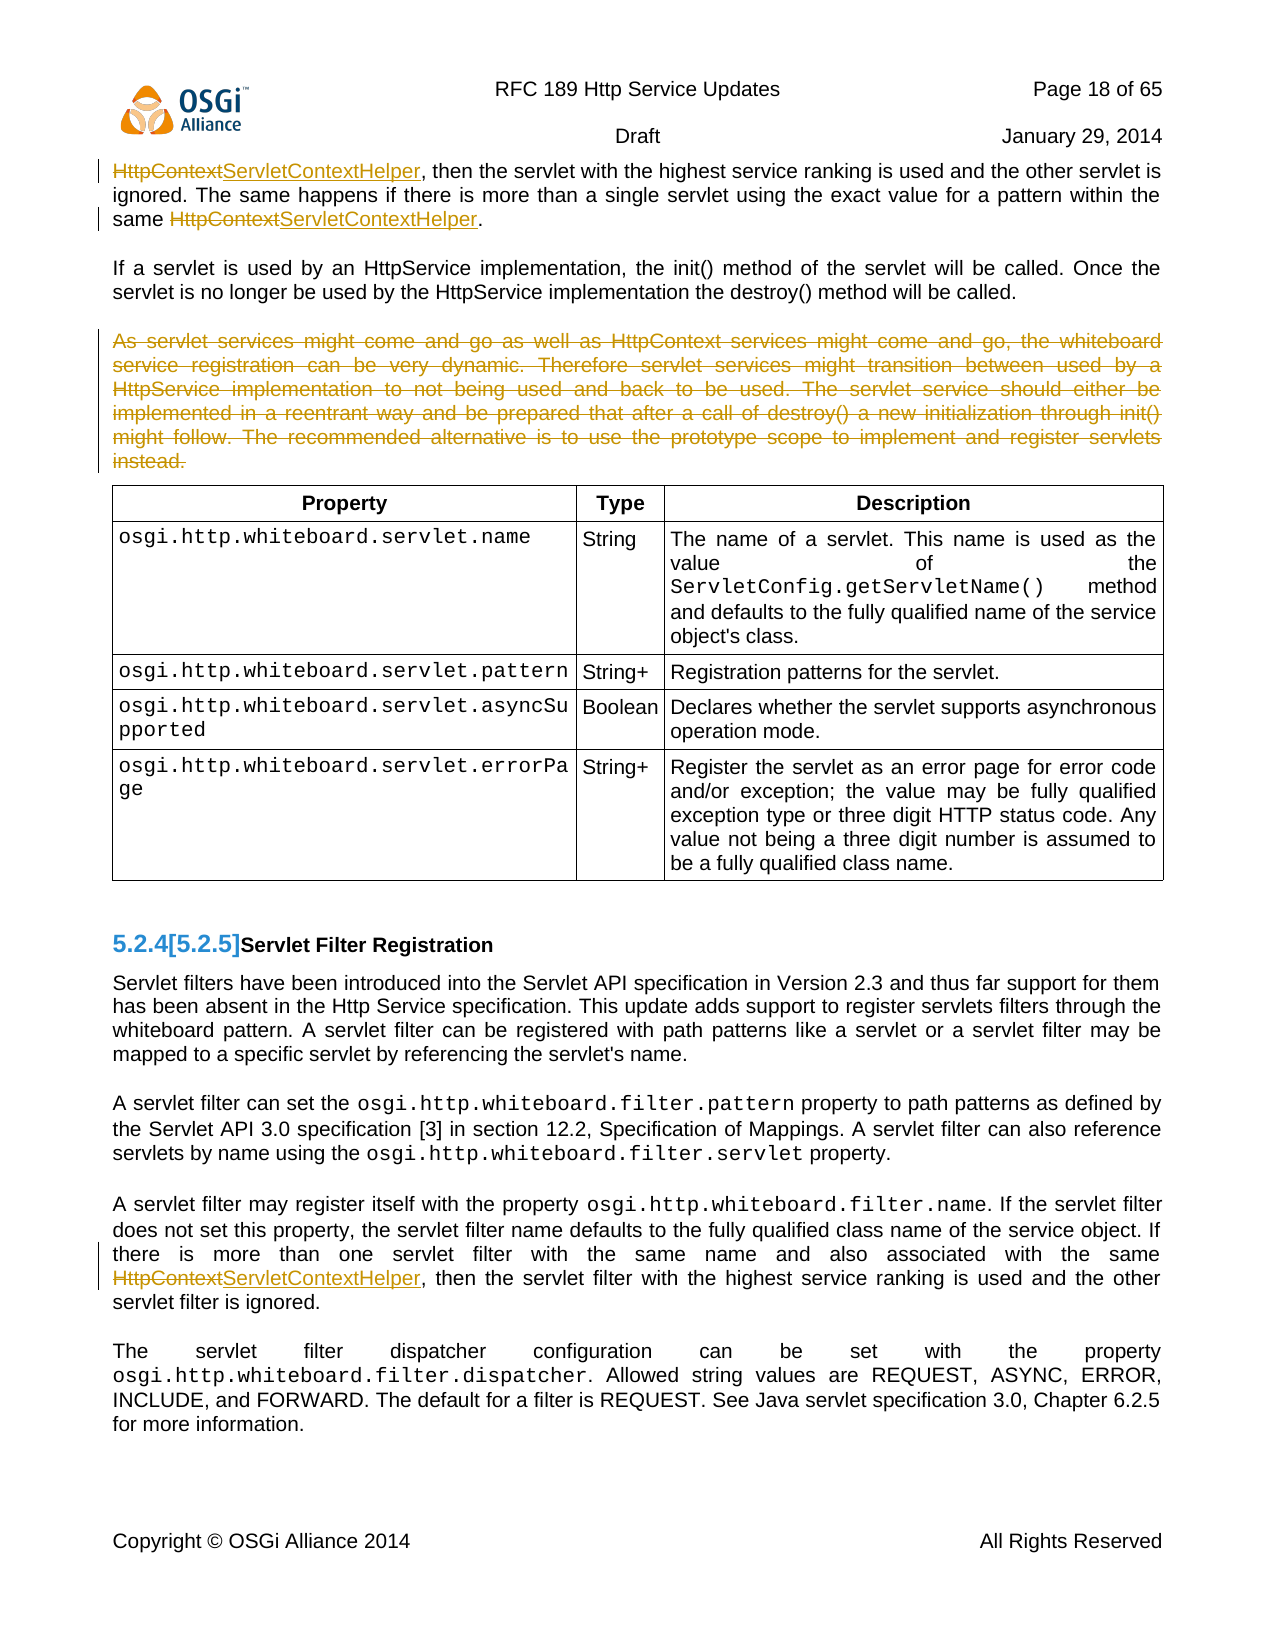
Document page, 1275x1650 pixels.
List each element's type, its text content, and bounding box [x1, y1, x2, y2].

subtitle Servlet Filter Registration [112, 929, 1162, 958]
table_cell The name of a servlet. This name is used as the value of the ServletConfig.getServletName() method and defaults to the fully qualified name of the service object's class. [665, 522, 1163, 654]
table_header Type [577, 486, 664, 521]
table_cell String [577, 522, 664, 654]
table_cell osgi.http.whiteboard.servlet.pattern [113, 655, 576, 689]
text A servlet filter may register itself with the property osgi.http.whiteboard.filter.name. If the servlet filter does not set this property, the servlet filter name defaults to the fully qualified class name of the service object. If there is more than one servlet filter with the same name and also associated with the same ServletContextHelper, then the servlet filter with the highest service ranking is used and the other servlet filter is ignored. [112, 1192, 1162, 1313]
table_header Description [665, 486, 1163, 521]
text If a servlet is used by an HttpService implementation, the init() method of the servlet will be called. Once the servlet is no longer be used by the HttpService implementation the destroy() method will be called. [112, 256, 1162, 304]
text A servlet filter can set the osgi.http.whiteboard.filter.pattern property to path patterns as defined by the Servlet API 3.0 specification [3]. in section 12.2, Specification of Mappings. A servlet filter can also reference servlets by name using the osgi.http.whiteboard.filter.servlet property. [112, 1091, 1162, 1167]
table_cell String+ [577, 655, 664, 689]
table_cell Register the servlet as an error page for error code and/or exception; the value may be fully qualified exception type or three digit HTTP status code. Any value not being a three digit number is assumed to be a fully qualified class name. [665, 750, 1163, 880]
table_header Property [113, 486, 576, 521]
table_cell String+ [577, 750, 664, 880]
table_cell osgi.http.whiteboard.servlet.name [113, 522, 576, 654]
table_cell osgi.http.whiteboard.servlet.asyncSupported [113, 690, 576, 749]
text The servlet filter dispatcher configuration can be set with the property osgi.http.whiteboard.filter.dispatcher. Allowed string values are REQUEST, ASYNC, ERROR, INCLUDE, and FORWARD. The default for a filter is REQUEST. See Java servlet specification 3.0, Chapter 6.2.5 for more information. [112, 1338, 1162, 1436]
text A servlet may register itself with the property osgi.http.whiteboard.servlet.name which can be used by servlet filters to address this servlet. If the servlet does not set this property, the servlet name defaults to the fully qualified class name of the service object. Therefore in that case it can't be directly referenced by a servlet filter. If there is more than one servlet with the same name and also associated with the same ServletContextHelper, then the servlet with the highest service ranking is used and the other servlet is ignored. The same happens if there is more than a single servlet using the exact value for a pattern within the same ServletContextHelper. [112, 159, 1162, 231]
table_cell osgi.http.whiteboard.servlet.errorPage [113, 750, 576, 880]
table_cell Registration patterns for the servlet. [665, 655, 1163, 689]
picture [113, 78, 257, 142]
table_cell Declares whether the servlet supports asynchronous operation mode. [665, 690, 1163, 749]
text Servlet filters have been introduced into the Servlet API specification in Version 2.3 and thus far support for them has been absent in the Http Service specification. This update adds support to register servlets filters through the whiteboard pattern. A servlet filter can be registered with path patterns like a servlet or a servlet filter may be mapped to a specific servlet by referencing the servlet's name. [112, 970, 1162, 1066]
table_cell Boolean [577, 690, 664, 749]
